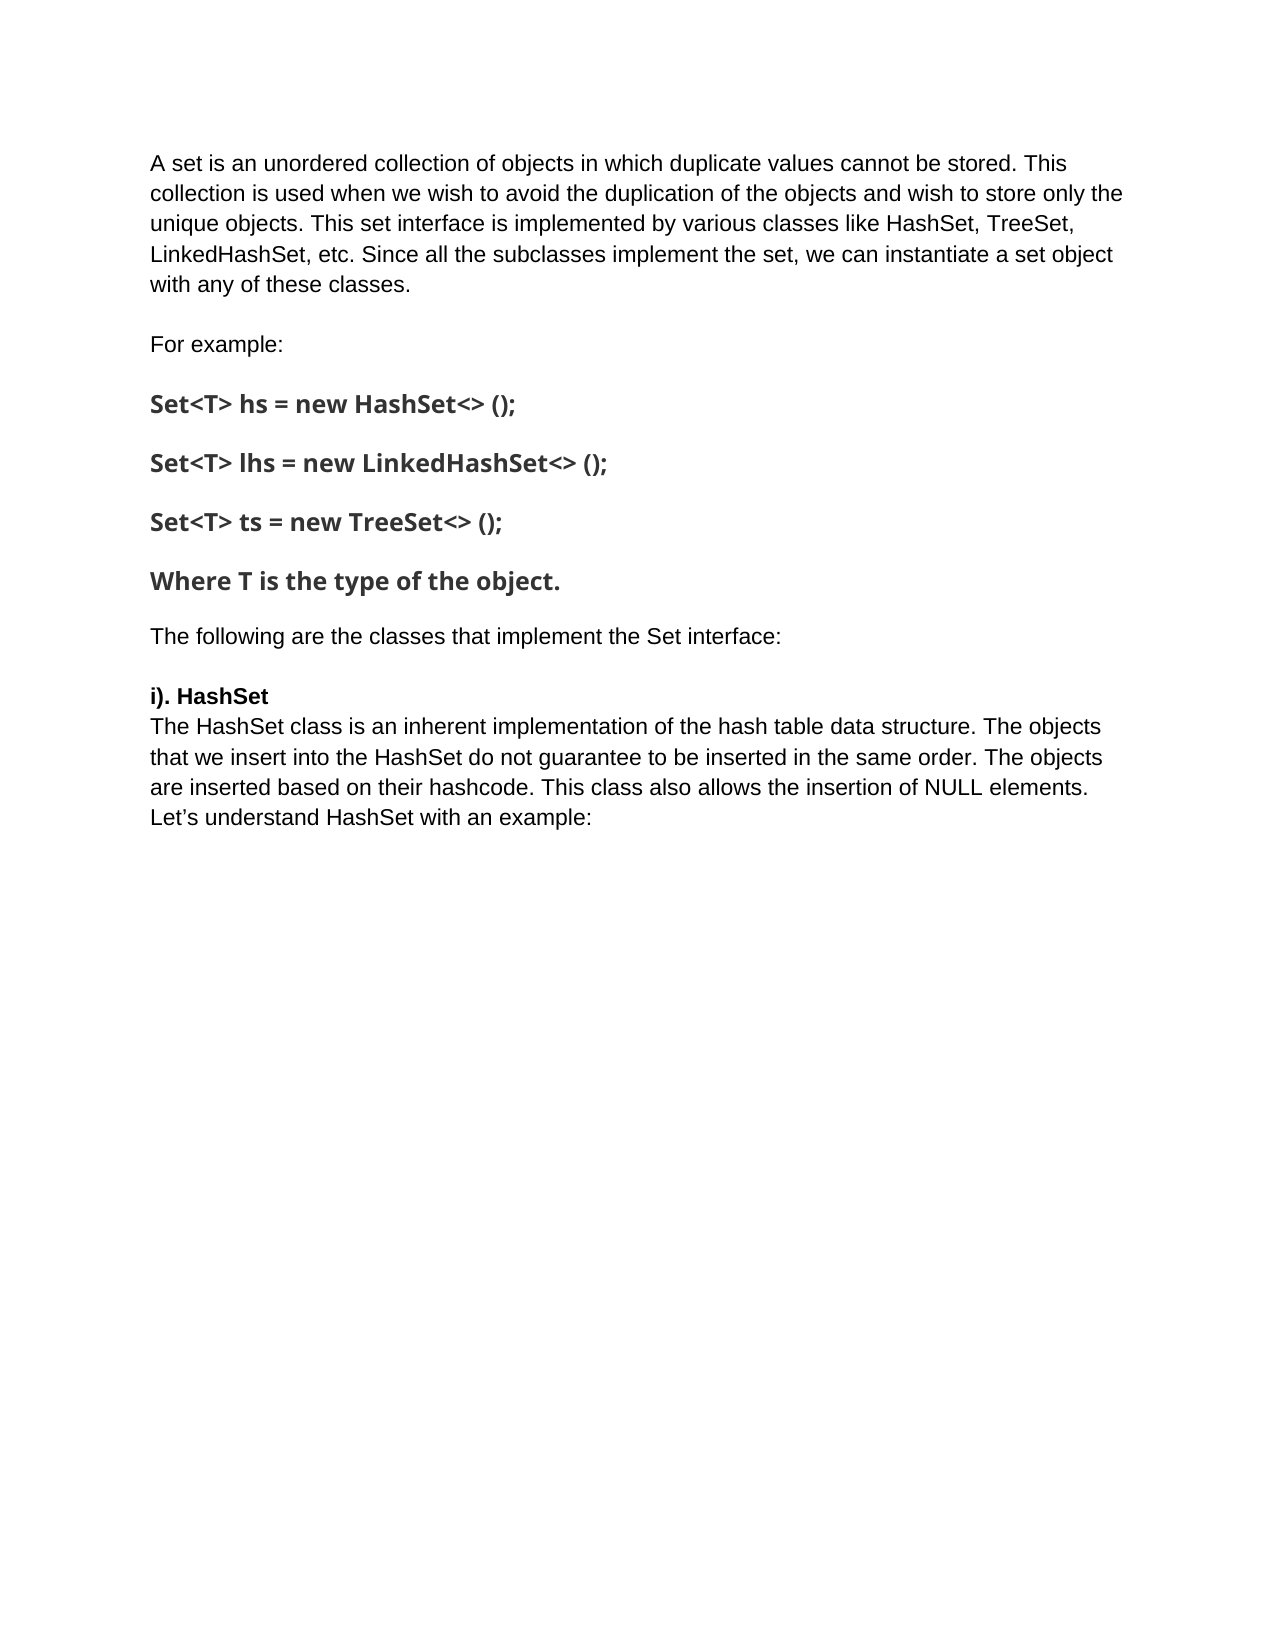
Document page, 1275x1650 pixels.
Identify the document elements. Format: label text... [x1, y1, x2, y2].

text Set<T> ts = new TreeSet<> (); [150, 504, 1125, 539]
text Set<T> lhs = new LinkedHashSet<> (); [150, 446, 1125, 479]
text Set<T> hs = new HashSet<> (); [150, 386, 1125, 421]
text The HashSet class is an inherent implementation of the hash table data structure. The objects that we insert into the HashSet do not guarantee to be inserted in the same order. The objects are inserted based on their hashcode. This class also allows the insertion of NULL elements. Let’s understand HashSet with an example: [150, 713, 1125, 830]
text For example: [150, 331, 1125, 358]
text A set is an unordered collection of objects in which duplicate values cannot be stored. This collection is used when we wish to avoid the duplication of the objects and wish to store only the unique objects. This set interface is implemented by various classes like HashSet, TreeSet, LinkedHashSet, etc. Since all the subclasses implement the set, we can instantiate a set object with any of these classes. [150, 150, 1125, 297]
text Where T is the type of the object. [150, 564, 1125, 598]
text i). HashSet [150, 683, 1125, 709]
text The following are the classes that implement the Set interface: [150, 623, 1125, 649]
